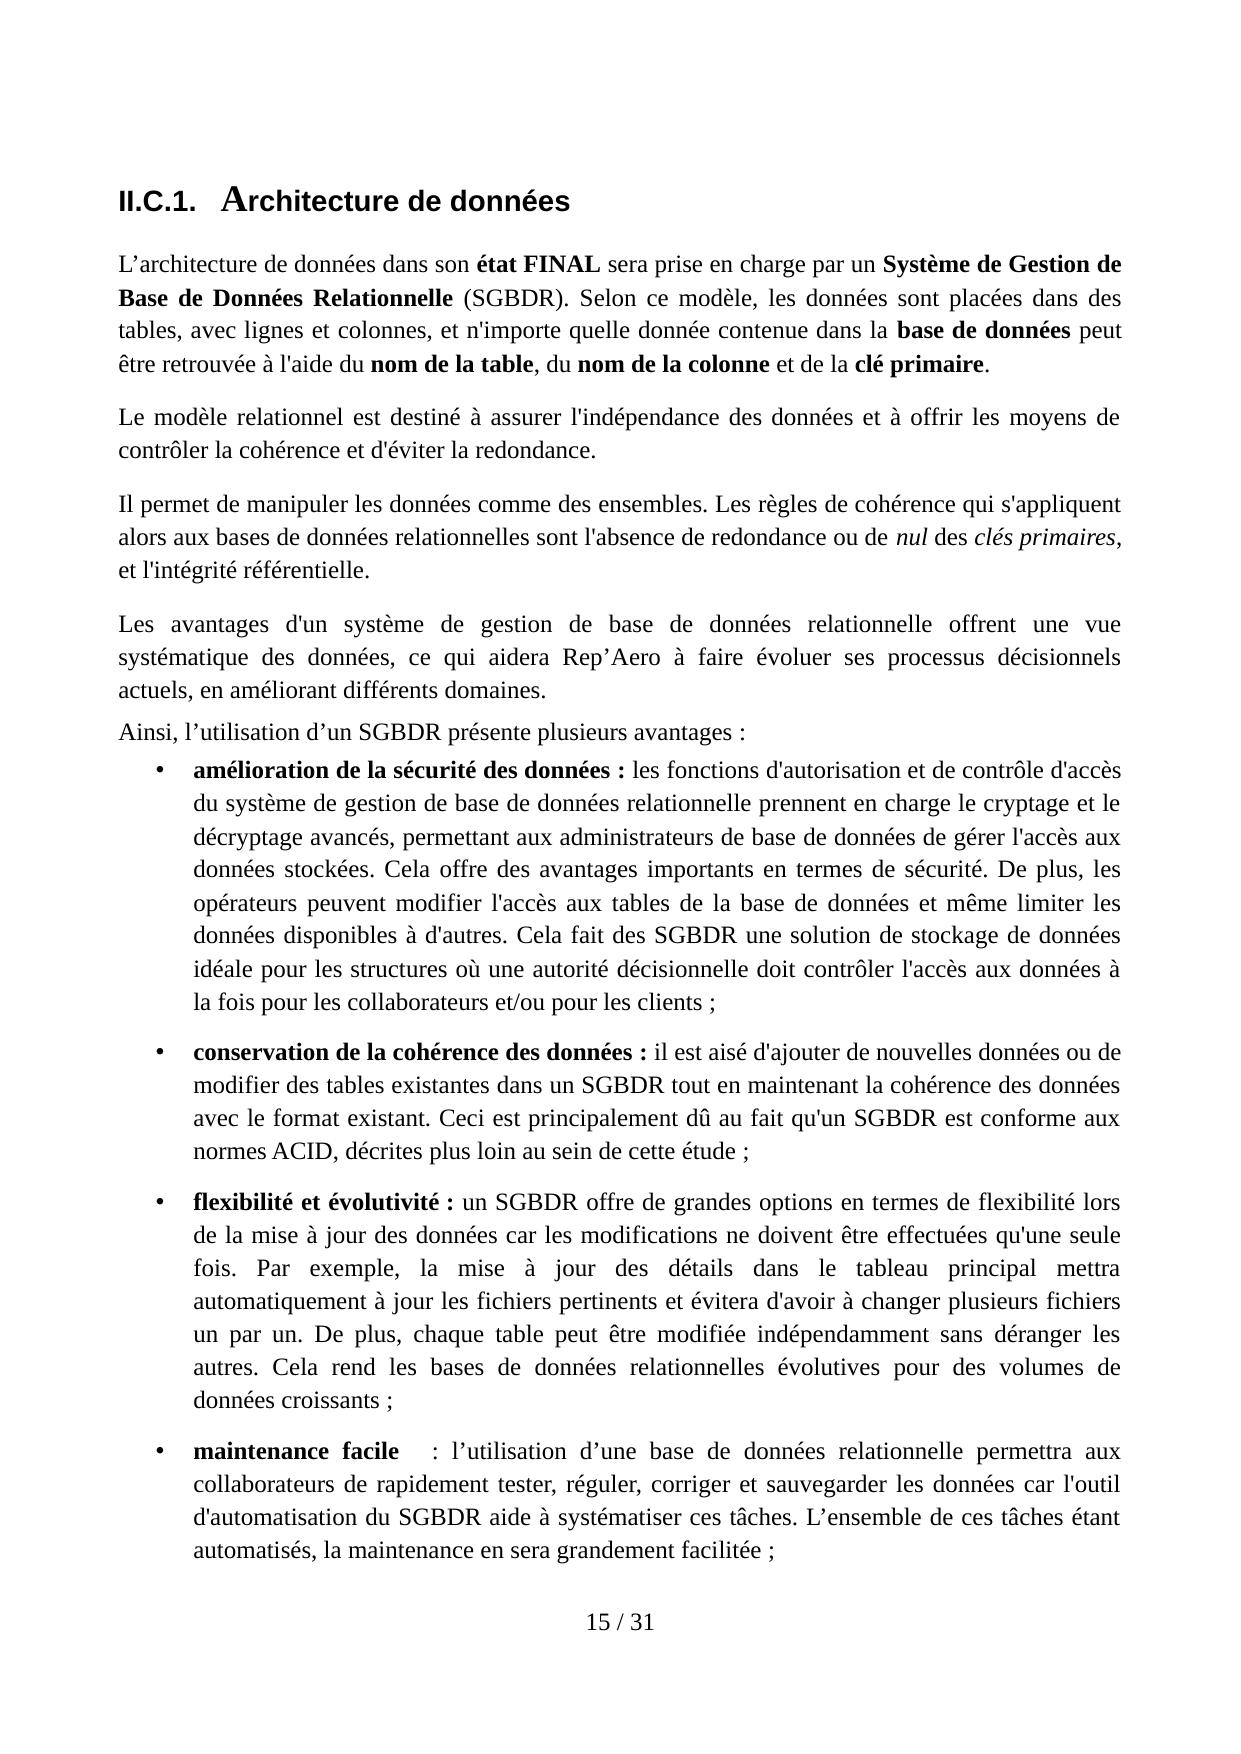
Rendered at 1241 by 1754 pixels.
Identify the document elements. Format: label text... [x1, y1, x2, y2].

list maintenance facile : l’utilisation d’une base de données relationnelle permettra aux collaborateurs de rapidement tester, réguler, corriger et sauvegarder les données car l'outil d'automatisation du SGBDR aide à systématiser ces tâches. L’ensemble de ces tâches étant automatisés, la maintenance en sera grandement facilitée ; [156, 1436, 1122, 1564]
subtitle Architecture de données [118, 176, 1122, 219]
text Les avantages d'un système de gestion de base de données relationnelle offrent une vue systématique des données, ce qui aidera Rep’Aero à faire évoluer ses processus décisionnels actuels, en améliorant différents domaines. [118, 609, 1122, 703]
text Il permet de manipuler les données comme des ensembles. Les règles de cohérence qui s'appliquent alors aux bases de données relationnelles sont l'absence de redondance ou de nul des clés primaires, et l'intégrité référentielle. [118, 489, 1122, 584]
list conservation de la cohérence des données : il est aisé d'ajouter de nouvelles données ou de modifier des tables existantes dans un SGBDR tout en maintenant la cohérence des données avec le format existant. Ceci est principalement dû au fait qu'un SGBDR est conforme aux normes ACID, décrites plus loin au sein de cette étude ; [156, 1037, 1122, 1165]
text Ainsi, l’utilisation d’un SGBDR présente plusieurs avantages : [118, 717, 1122, 745]
text Le modèle relationnel est destiné à assurer l'indépendance des données et à offrir les moyens de contrôler la cohérence et d'éviter la redondance. [118, 402, 1122, 464]
list flexibilité et évolutivité : un SGBDR offre de grandes options en termes de flexibilité lors de la mise à jour des données car les modifications ne doivent être effectuées qu'une seule fois. Par exemple, la mise à jour des détails dans le tableau principal mettra automatiquement à jour les fichiers pertinents et évitera d'avoir à changer plusieurs fichiers un par un. De plus, chaque table peut être modifiée indépendamment sans déranger les autres. Cela rend les bases de données relationnelles évolutives pour des volumes de données croissants ; [156, 1187, 1122, 1414]
list amélioration de la sécurité des données : les fonctions d'autorisation et de contrôle d'accès du système de gestion de base de données relationnelle prennent en charge le cryptage et le décryptage avancés, permettant aux administrateurs de base de données de gérer l'accès aux données stockées. Cela offre des avantages importants en termes de sécurité. De plus, les opérateurs peuvent modifier l'accès aux tables de la base de données et même limiter les données disponibles à d'autres. Cela fait des SGBDR une solution de stockage de données idéale pour les structures où une autorité décisionnelle doit contrôler l'accès aux données à la fois pour les collaborateurs et/ou pour les clients ; [156, 756, 1122, 1015]
text L’architecture de données dans son état FINAL sera prise en charge par un Système de Gestion de Base de Données Relationnelle (SGBDR). Selon ce modèle, les données sont placées dans des tables, avec lignes et colonnes, et n'importe quelle donnée contenue dans la base de données peut être retrouvée à l'aide du nom de la table, du nom de la colonne et de la clé primaire. [118, 249, 1122, 377]
